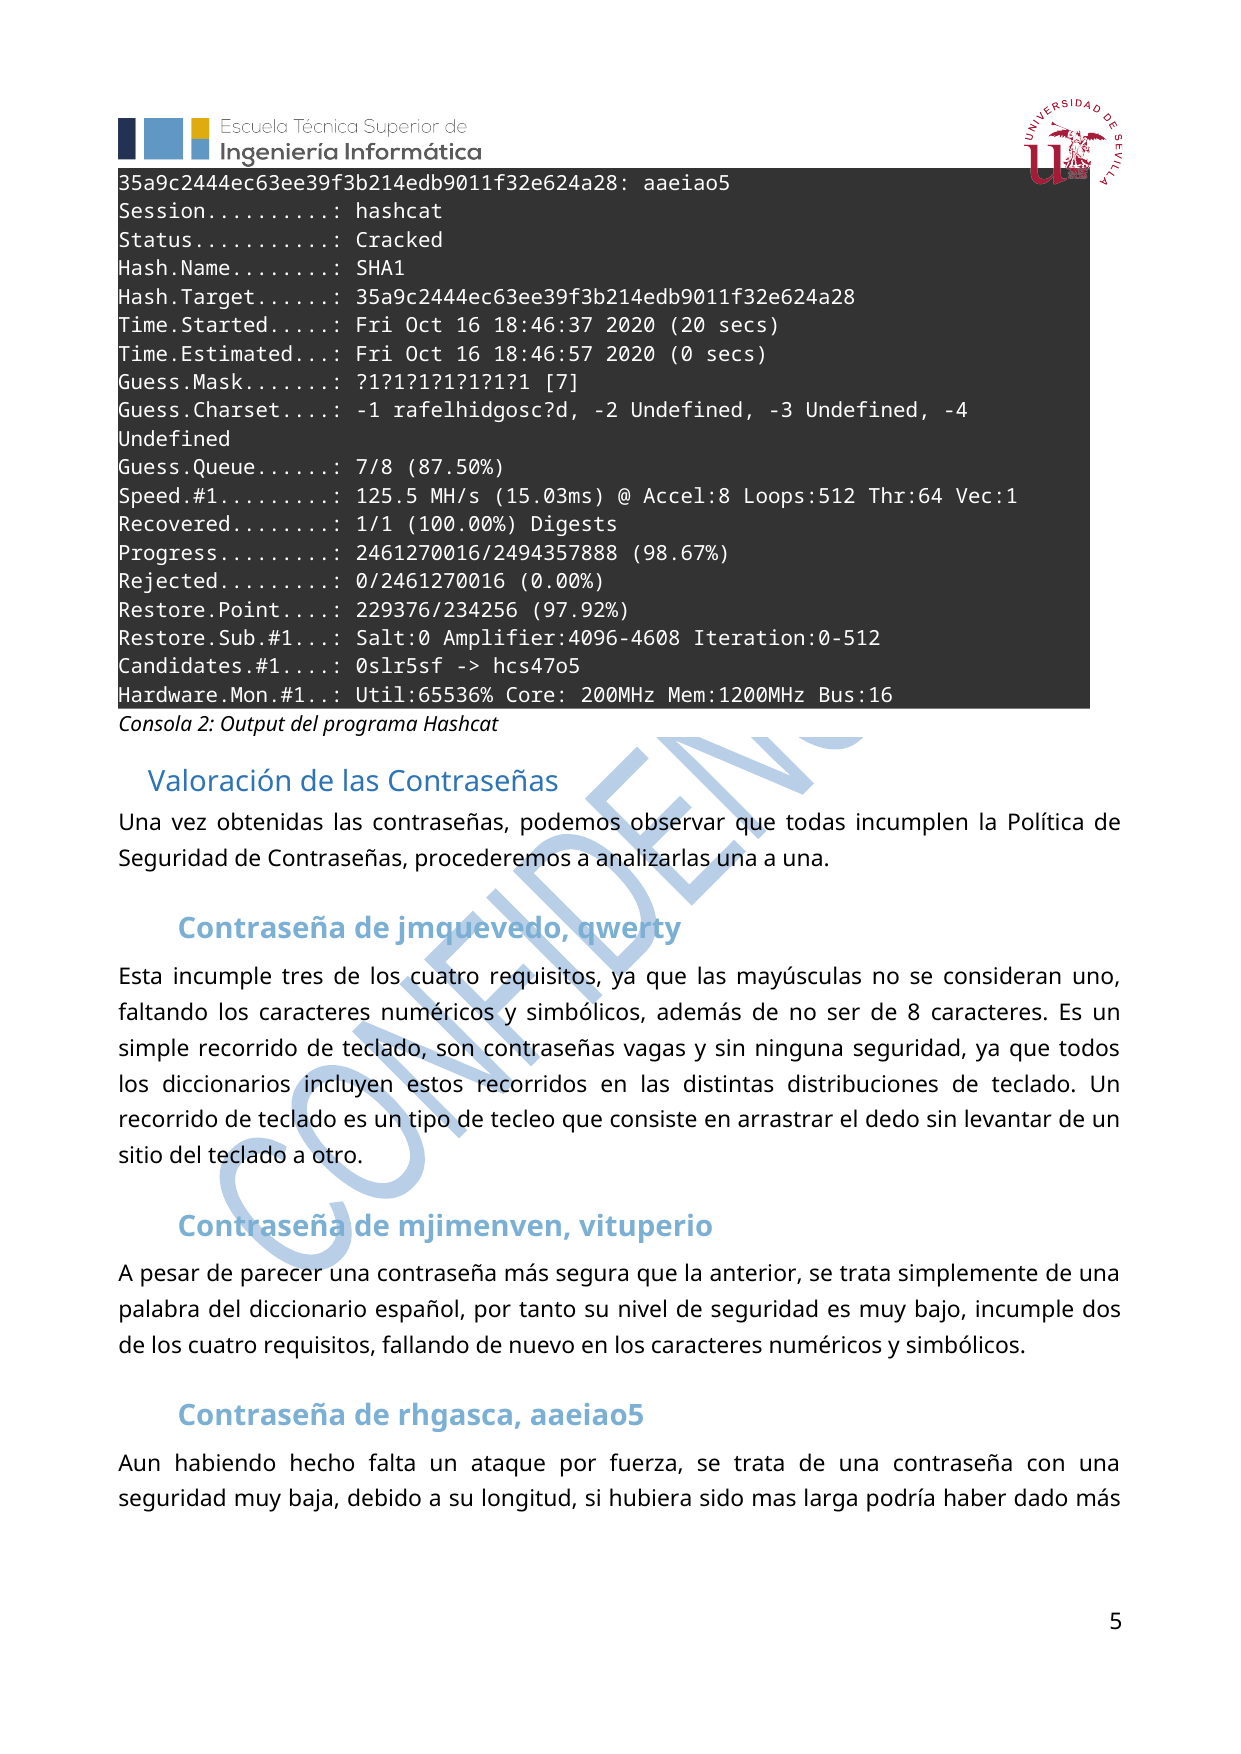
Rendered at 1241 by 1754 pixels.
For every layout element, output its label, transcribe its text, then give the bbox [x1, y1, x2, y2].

subtitle [698, 761, 1122, 800]
subtitle Contraseña de mjimenven, vituperio [177, 1204, 258, 1244]
text Esta incumple tres de los cuatro requisitos, ya que las mayúsculas no se consideran uno, faltando los caracteres numéricos y simbólicos, además de no ser de 8 caracteres. Es un simple recorrido de teclado, son contraseñas vagas y sin ninguna seguridad, ya que todos los diccionarios incluyen estos recorridos en las distintas distribuciones de teclado. Un recorrido de teclado es un tipo de tecleo que consiste en arrastrar el dedo sin levantar de un sitio del teclado a otro. [118, 960, 1122, 1171]
text Una vez obtenidas las contraseñas, podemos observar que todas incumplen la Política de Seguridad de Contraseñas, procederemos a analizarlas una a una. [653, 806, 1122, 873]
subtitle Contraseña de mjimenven, vituperio [244, 1204, 336, 1244]
subtitle [609, 761, 718, 800]
text Aun habiendo hecho falta un ataque por fuerza, se trata de una contraseña con una seguridad muy baja, debido a su longitud, si hubiera sido mas larga podría haber dado más [118, 1446, 1122, 1514]
subtitle Contraseña de rhgasca, aaeiao5 [177, 1394, 1122, 1434]
subtitle Contraseña de mjimenven, vituperio [345, 1204, 1122, 1244]
subtitle Valoración de las Contraseñas [148, 761, 621, 800]
subtitle Contraseña de jmquevedo, qwerty [516, 907, 587, 947]
picture [118, 118, 481, 167]
subtitle Contraseña de jmquevedo, qwerty [177, 907, 534, 947]
subtitle Contraseña de jmquevedo, qwerty [651, 907, 1122, 947]
text Consola 2: Output del programa Hashcat [118, 709, 1090, 737]
subtitle Contraseña de jmquevedo, qwerty [569, 907, 640, 947]
picture [1024, 99, 1123, 185]
text A pesar de parecer una contraseña más segura que la anterior, se trata simplemente de una palabra del diccionario español, por tanto su nivel de seguridad es muy bajo, incumple dos de los cuatro requisitos, fallando de nuevo en los caracteres numéricos y simbólicos. [118, 1257, 1122, 1360]
text Una vez obtenidas las contraseñas, podemos observar que todas incumplen la Política de Seguridad de Contraseñas, procederemos a analizarlas una a una. [118, 806, 658, 873]
